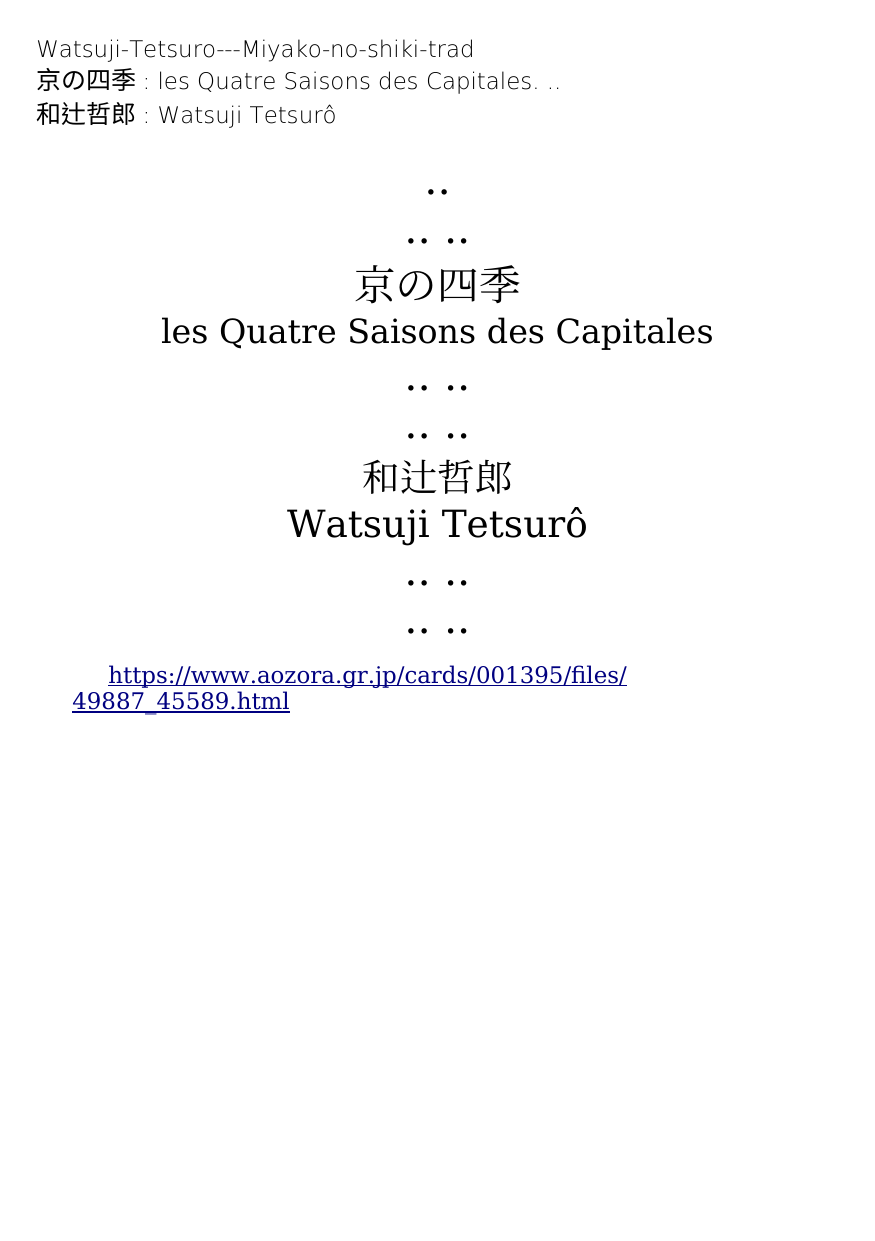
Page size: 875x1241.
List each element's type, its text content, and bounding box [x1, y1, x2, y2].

text https://www.aozora.gr.jp/cards/001395/files/49887_45589.html [72, 662, 802, 715]
text Watsuji-Tetsuro---Miyako-no-shiki-trad [36, 36, 838, 63]
subtitle .. .. .. 京の四季 les Quatre Saisons des Capitales .. .. .. .. 和辻哲郎 Watsuji Tetsurô .. .. .. .. [36, 156, 838, 643]
text 京の四季 : les Quatre Saisons des Capitales. .. [36, 63, 838, 97]
text 和辻哲郎 : Watsuji Tetsurô [36, 97, 838, 131]
